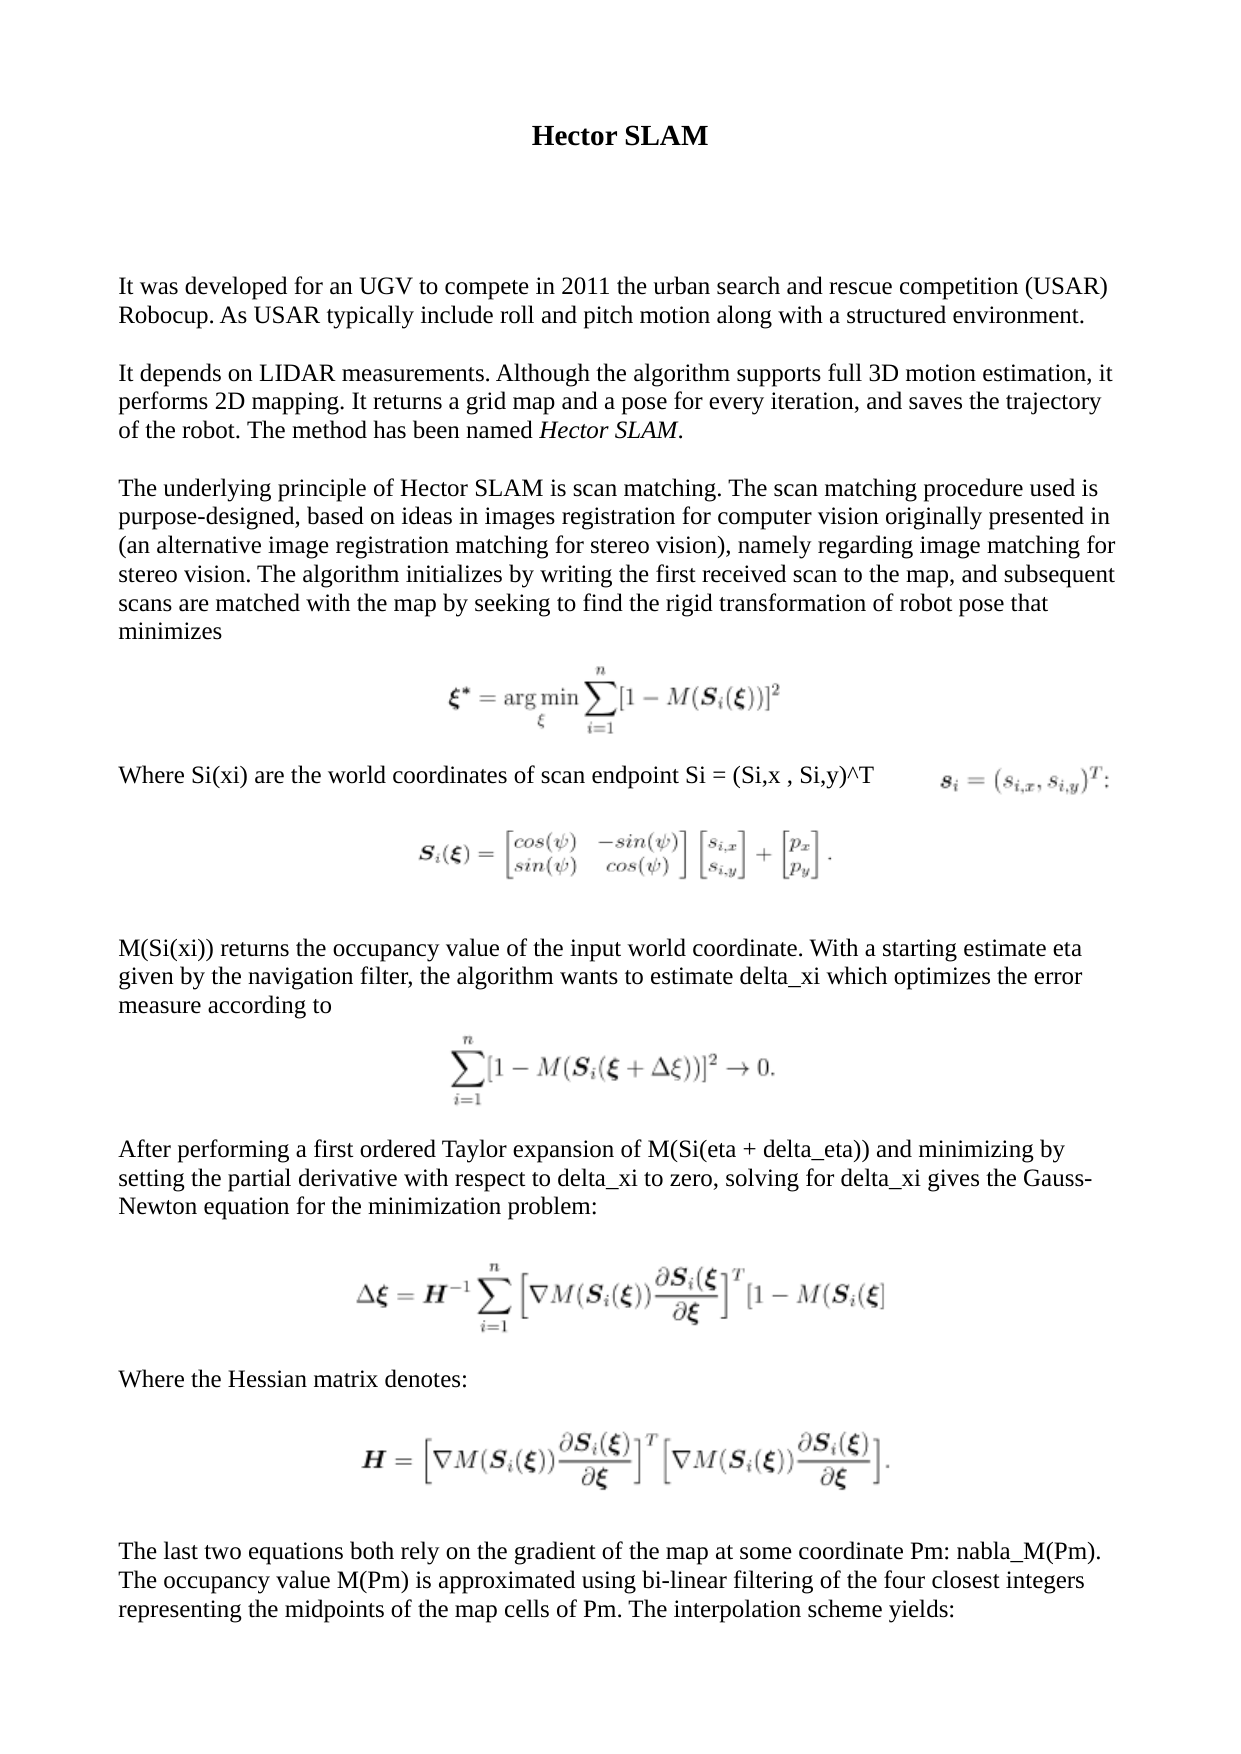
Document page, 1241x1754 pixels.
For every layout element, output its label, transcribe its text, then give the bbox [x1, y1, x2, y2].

text It was developed for an UGV to compete in 2011 the urban search and rescue competition (USAR) Robocup. As USAR typically include roll and pitch motion along with a structured environment. [118, 271, 1122, 329]
picture [335, 1248, 906, 1349]
text M(Si(xi)) returns the occupancy value of the input world coordinate. With a starting estimate eta given by the navigation filter, the algorithm wants to estimate delta_xi which optimizes the error measure according to [118, 933, 1122, 1019]
text Where the Hessian matrix denotes: [118, 1364, 1122, 1393]
text Where Si(xi) are the world coordinates of scan endpoint Si = (Si,x , Si,y)^T [118, 760, 936, 789]
text It depends on LIDAR measurements. Although the algorithm supports full 3D motion estimation, it performs 2D mapping. It returns a grid map and a pose for every iteration, and saves the trajectory of the robot. The method has been named Hector SLAM. [118, 358, 1122, 444]
text The underlying principle of Hector SLAM is scan matching. The scan matching procedure used is purpose-designed, based on ideas in images registration for computer vision originally presented in (an alternative image registration matching for stereo vision), namely regarding image matching for stereo vision. The algorithm initializes by writing the first received scan to the map, and subsequent scans are matched with the map by seeking to find the rigid transformation of robot pose that minimizes [118, 473, 1122, 645]
picture [393, 817, 847, 893]
text The last two equations both rely on the gradient of the map at some coordinate Pm: nabla_M(Pm). The occupancy value M(Pm) is approximated using bi-linear filtering of the four closest integers representing the midpoints of the map cells of Pm. The interpolation scheme yields: [118, 1536, 1122, 1623]
picture [346, 1421, 894, 1509]
picture [936, 757, 1120, 809]
picture [419, 1028, 799, 1127]
picture [424, 663, 792, 743]
text After performing a first ordered Taylor expansion of M(Si(eta + delta_eta)) and minimizing by setting the partial derivative with respect to delta_xi to zero, solving for delta_xi gives the Gauss-Newton equation for the minimization problem: [118, 1134, 1122, 1220]
text Hector SLAM [118, 118, 1122, 152]
